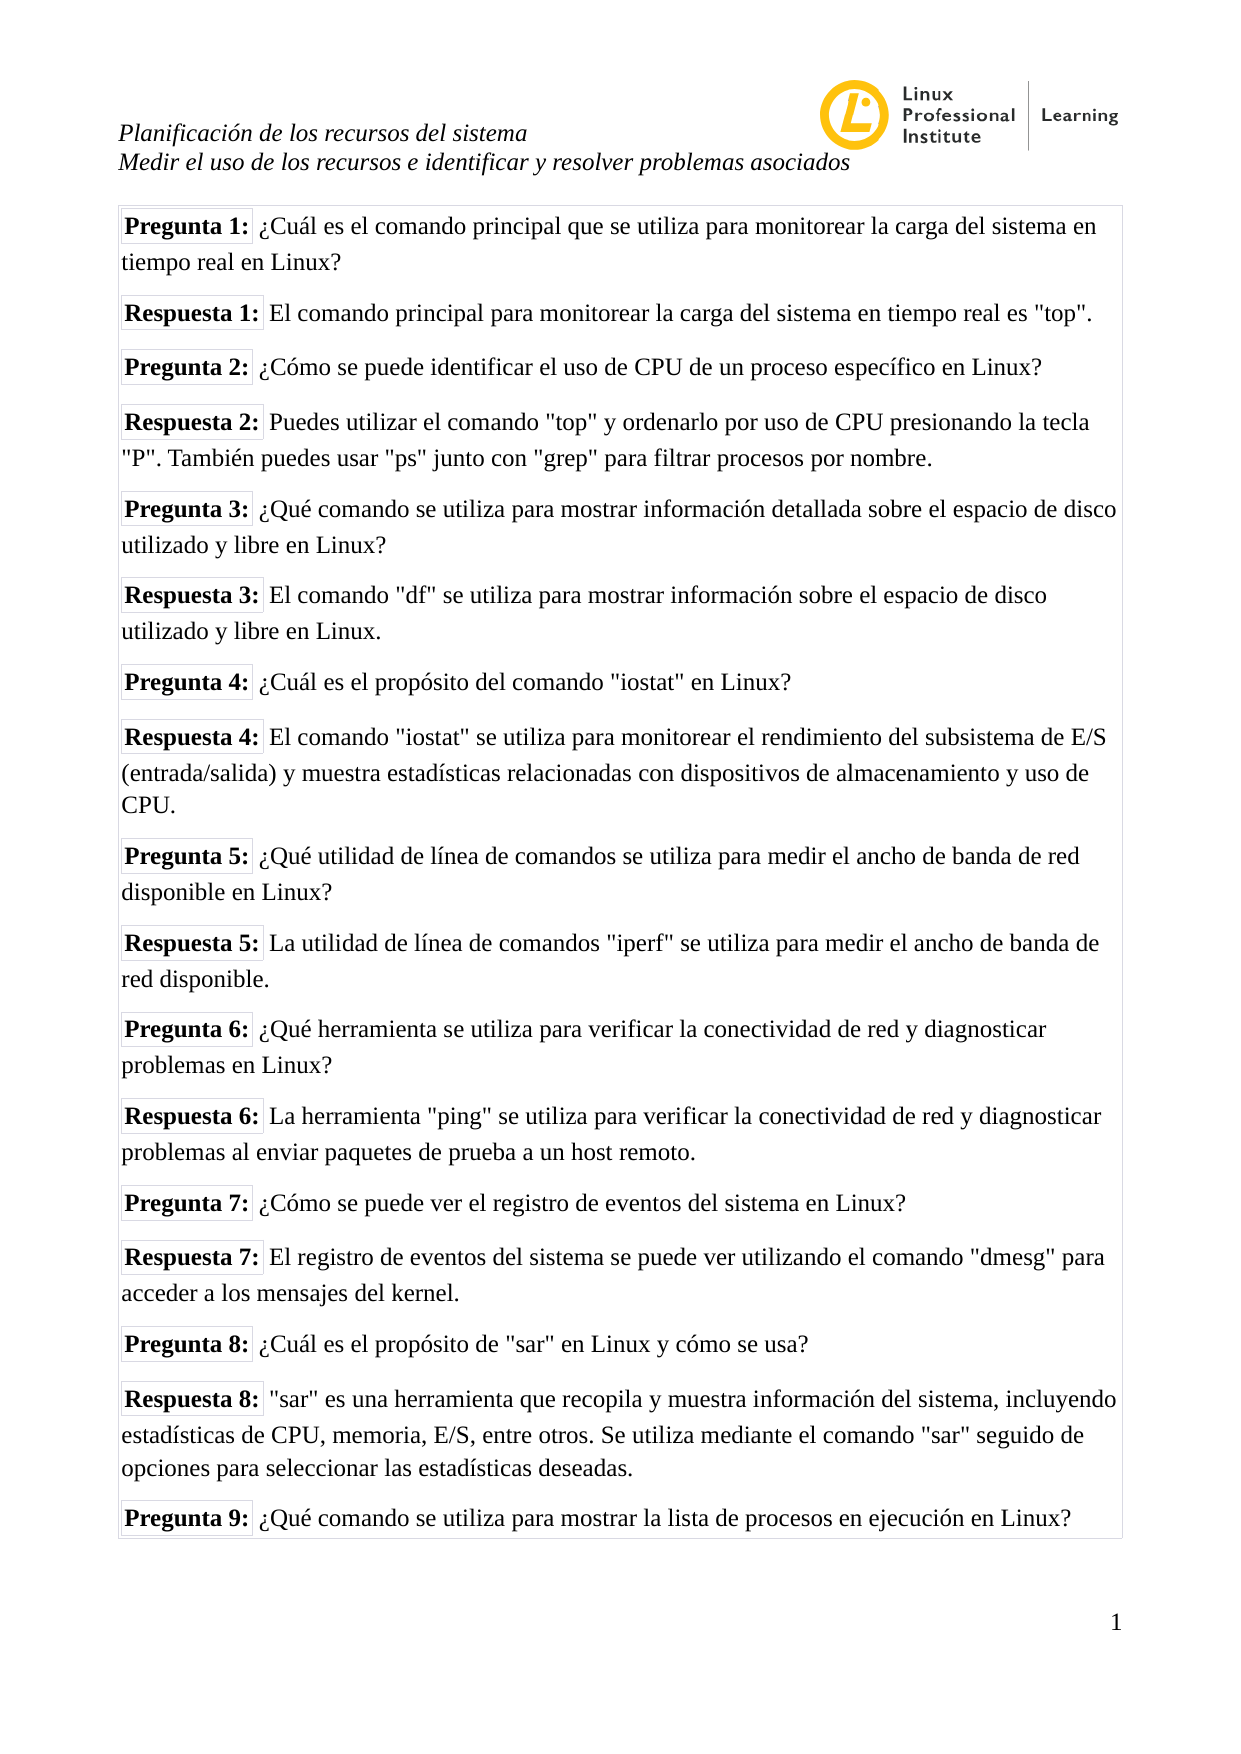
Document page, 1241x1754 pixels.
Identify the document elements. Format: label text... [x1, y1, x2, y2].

text Pregunta 3: ¿Qué comando se utiliza para mostrar información detallada sobre el espacio de disco utilizado y libre en Linux? [119, 488, 1122, 558]
text Pregunta 5: ¿Qué utilidad de línea de comandos se utiliza para medir el ancho de banda de red disponible en Linux? [119, 835, 1122, 906]
text Respuesta 3: El comando "df" se utiliza para mostrar información sobre el espacio de disco utilizado y libre en Linux. [119, 574, 1122, 645]
text Respuesta 5: La utilidad de línea de comandos "iperf" se utiliza para medir el ancho de banda de red disponible. [119, 922, 1122, 993]
text Respuesta 4: El comando "iostat" se utiliza para monitorear el rendimiento del subsistema de E/S (entrada/salida) y muestra estadísticas relacionadas con dispositivos de almacenamiento y uso de CPU. [119, 716, 1122, 819]
picture [819, 79, 1119, 151]
text Respuesta 7: El registro de eventos del sistema se puede ver utilizando el comando "dmesg" para acceder a los mensajes del kernel. [119, 1236, 1122, 1307]
text Respuesta 8: "sar" es una herramienta que recopila y muestra información del sistema, incluyendo estadísticas de CPU, memoria, E/S, entre otros. Se utiliza mediante el comando "sar" seguido de opciones para seleccionar las estadísticas deseadas. [119, 1378, 1122, 1482]
text Pregunta 8: ¿Cuál es el propósito de "sar" en Linux y cómo se usa? [119, 1323, 1122, 1361]
text Pregunta 4: ¿Cuál es el propósito del comando "iostat" en Linux? [119, 661, 1122, 699]
text Pregunta 7: ¿Cómo se puede ver el registro de eventos del sistema en Linux? [119, 1182, 1122, 1220]
text Pregunta 6: ¿Qué herramienta se utiliza para verificar la conectividad de red y diagnosticar problemas en Linux? [119, 1008, 1122, 1079]
text Pregunta 9: ¿Qué comando se utiliza para mostrar la lista de procesos en ejecución en Linux? [119, 1497, 1122, 1538]
text Pregunta 2: ¿Cómo se puede identificar el uso de CPU de un proceso específico en Linux? [119, 346, 1122, 384]
text Respuesta 2: Puedes utilizar el comando "top" y ordenarlo por uso de CPU presionando la tecla "P". También puedes usar "ps" junto con "grep" para filtrar procesos por nombre. [119, 401, 1122, 472]
text Respuesta 1: El comando principal para monitorear la carga del sistema en tiempo real es "top". [119, 292, 1122, 329]
text Respuesta 6: La herramienta "ping" se utiliza para verificar la conectividad de red y diagnosticar problemas al enviar paquetes de prueba a un host remoto. [119, 1095, 1122, 1166]
text Pregunta 1: ¿Cuál es el comando principal que se utiliza para monitorear la carga del sistema en tiempo real en Linux? [119, 206, 1122, 276]
